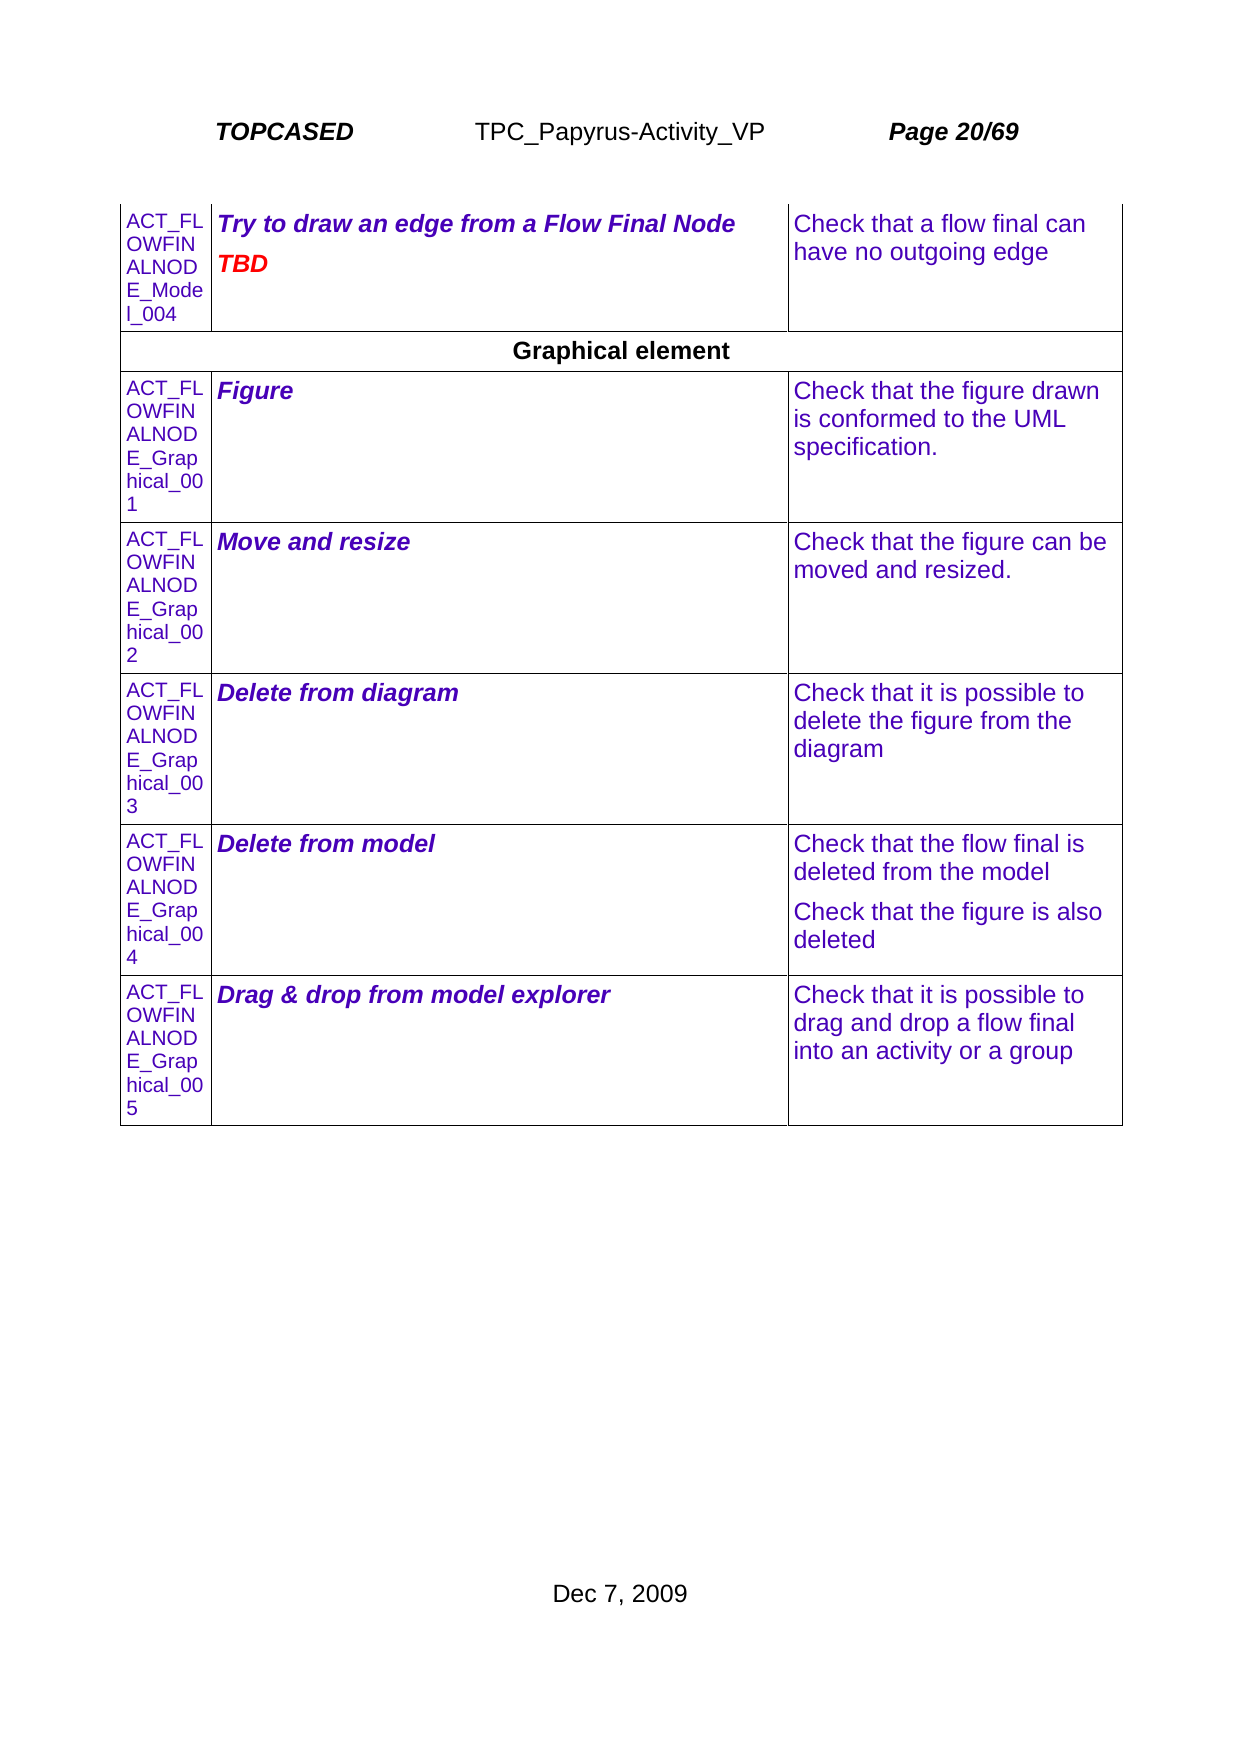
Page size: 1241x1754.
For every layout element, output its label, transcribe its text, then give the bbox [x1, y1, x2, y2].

table_cell Try to draw an edge from a Flow Final Node TBD [212, 204, 787, 331]
table_cell ACT_FLOWFINALNODE_Graphical_002 [121, 523, 211, 673]
table_cell Check that the flow final is deleted from the model Check that the figure is also deleted [789, 825, 1122, 975]
table_cell Check that the figure can be moved and resized. [789, 523, 1122, 673]
table_cell ACT_FLOWFINALNODE_Graphical_004 [121, 825, 211, 975]
table_cell Figure [212, 372, 787, 522]
table_cell Check that it is possible to delete the figure from the diagram [789, 674, 1122, 824]
table_cell ACT_FLOWFINALNODE_Model_004 [121, 204, 211, 331]
table_cell Check that it is possible to drag and drop a flow final into an activity or a group [789, 976, 1122, 1125]
table_cell ACT_FLOWFINALNODE_Graphical_005 [121, 976, 211, 1125]
table_cell Graphical element [121, 332, 1122, 371]
table_cell ACT_FLOWFINALNODE_Graphical_003 [121, 674, 211, 824]
table_cell Check that the figure drawn is conformed to the UML specification. [789, 372, 1122, 522]
table_cell ACT_FLOWFINALNODE_Graphical_001 [121, 372, 211, 522]
table_cell Move and resize [212, 523, 787, 673]
table_cell Delete from diagram [212, 674, 787, 824]
table_cell Delete from model [212, 825, 787, 975]
table_cell Drag & drop from model explorer [212, 976, 787, 1125]
table_cell Check that a flow final can have no outgoing edge [789, 204, 1122, 331]
